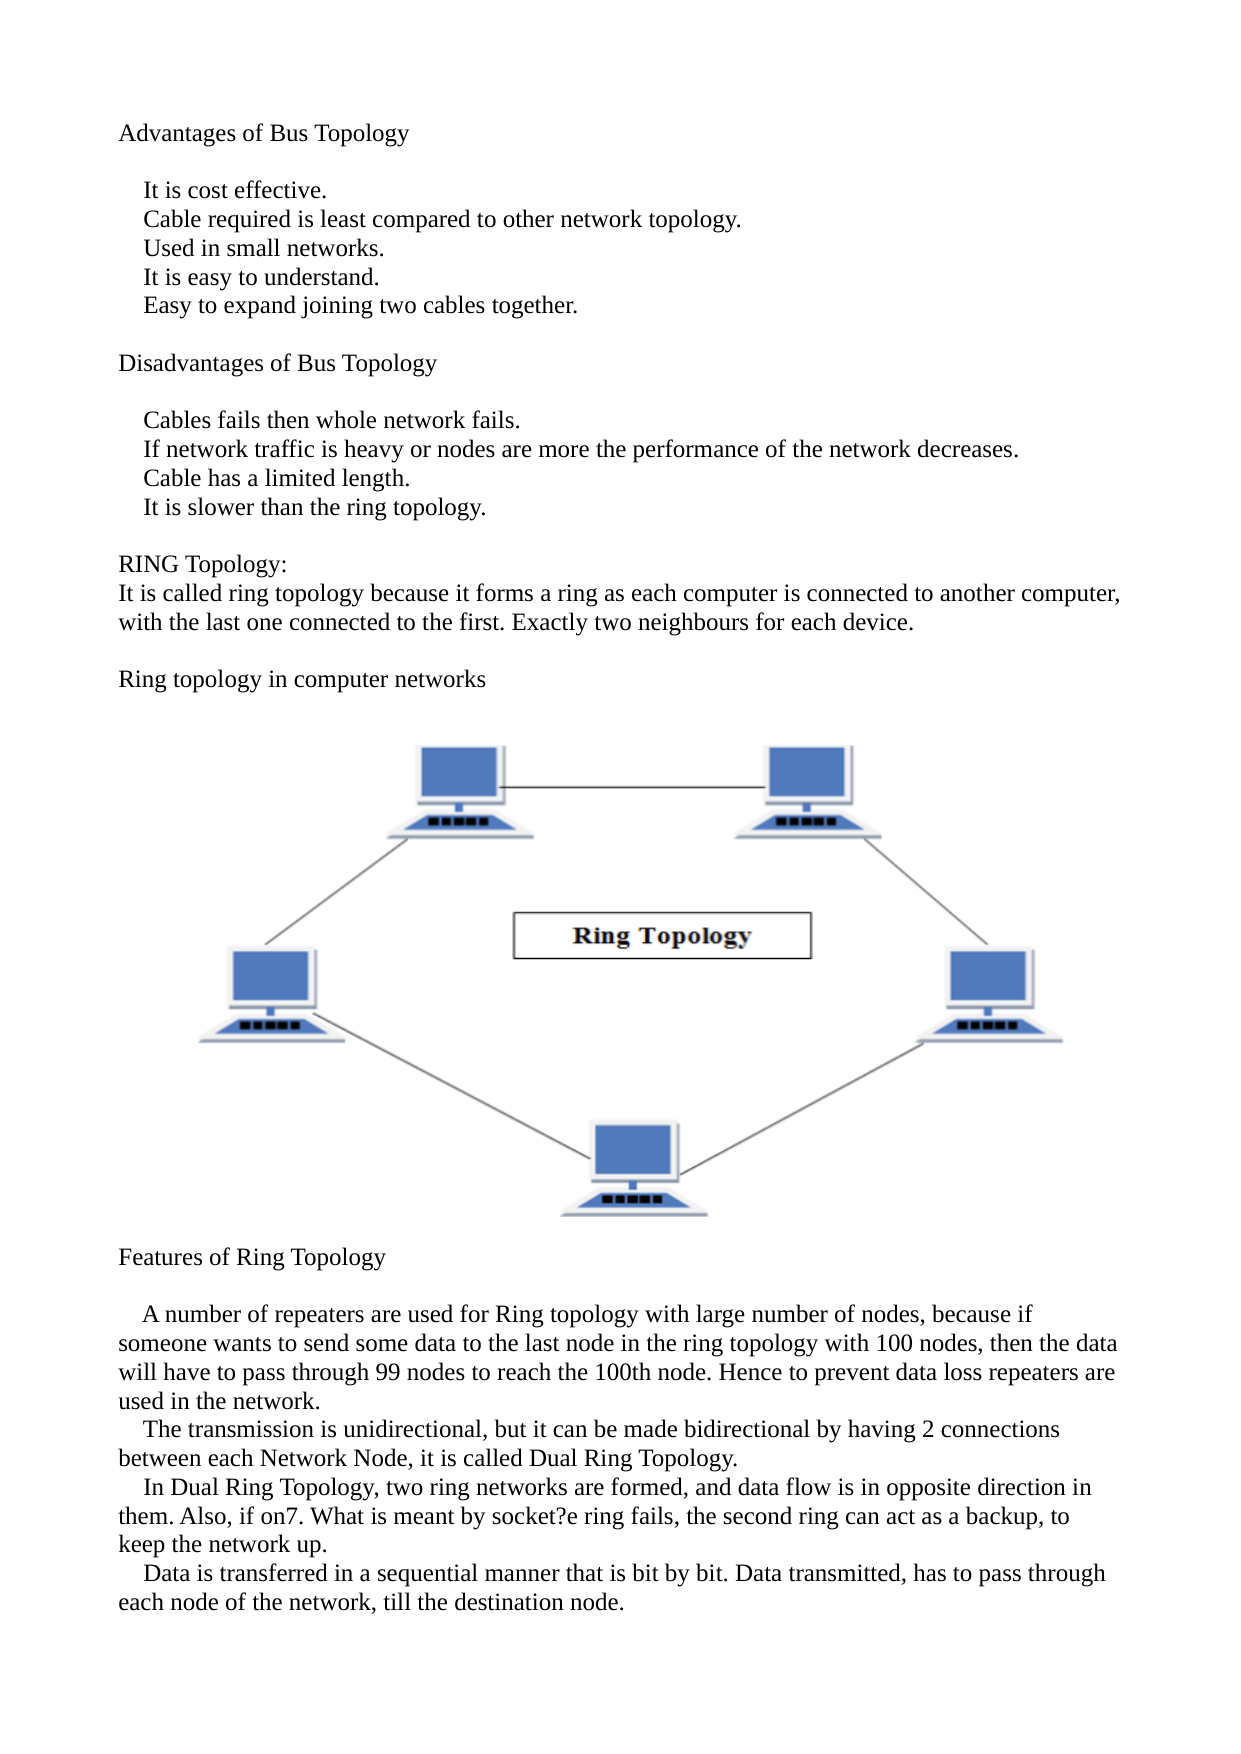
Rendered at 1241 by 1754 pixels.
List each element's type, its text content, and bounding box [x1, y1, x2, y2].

text Cables fails then whole network fails. [118, 406, 1122, 434]
text Features of Ring Topology [118, 722, 1122, 1271]
text The transmission is unidirectional, but it can be made bidirectional by having 2 connections between each Network Node, it is called Dual Ring Topology. [118, 1414, 1122, 1472]
text A number of repeaters are used for Ring topology with large number of nodes, because if someone wants to send some data to the last node in the ring topology with 100 nodes, then the data will have to pass through 99 nodes to reach the 100th node. Hence to prevent data loss repeaters are used in the network. [118, 1299, 1122, 1414]
text If network traffic is heavy or nodes are more the performance of the network decreases. [118, 434, 1122, 463]
picture [198, 745, 1074, 1242]
text It is slower than the ring topology. [118, 492, 1122, 521]
text Ring topology in computer networks [118, 664, 1122, 693]
text Easy to expand joining two cables together. [118, 291, 1122, 319]
text Disadvantages of Bus Topology [118, 348, 1122, 377]
text Data is transferred in a sequential manner that is bit by bit. Data transmitted, has to pass through each node of the network, till the destination node. [118, 1558, 1122, 1616]
text Used in small networks. [118, 233, 1122, 262]
text In Dual Ring Topology, two ring networks are formed, and data flow is in opposite direction in them. Also, if on7. What is meant by socket?e ring fails, the second ring can act as a backup, to keep the network up. [118, 1472, 1122, 1558]
text It is cost effective. [118, 176, 1122, 204]
text Cable has a limited length. [118, 463, 1122, 492]
text It is easy to understand. [118, 262, 1122, 291]
text RING Topology: [118, 549, 1122, 578]
text Advantages of Bus Topology [118, 118, 1122, 147]
text It is called ring topology because it forms a ring as each computer is connected to another computer, with the last one connected to the first. Exactly two neighbours for each device. [118, 578, 1122, 636]
text Cable required is least compared to other network topology. [118, 204, 1122, 233]
